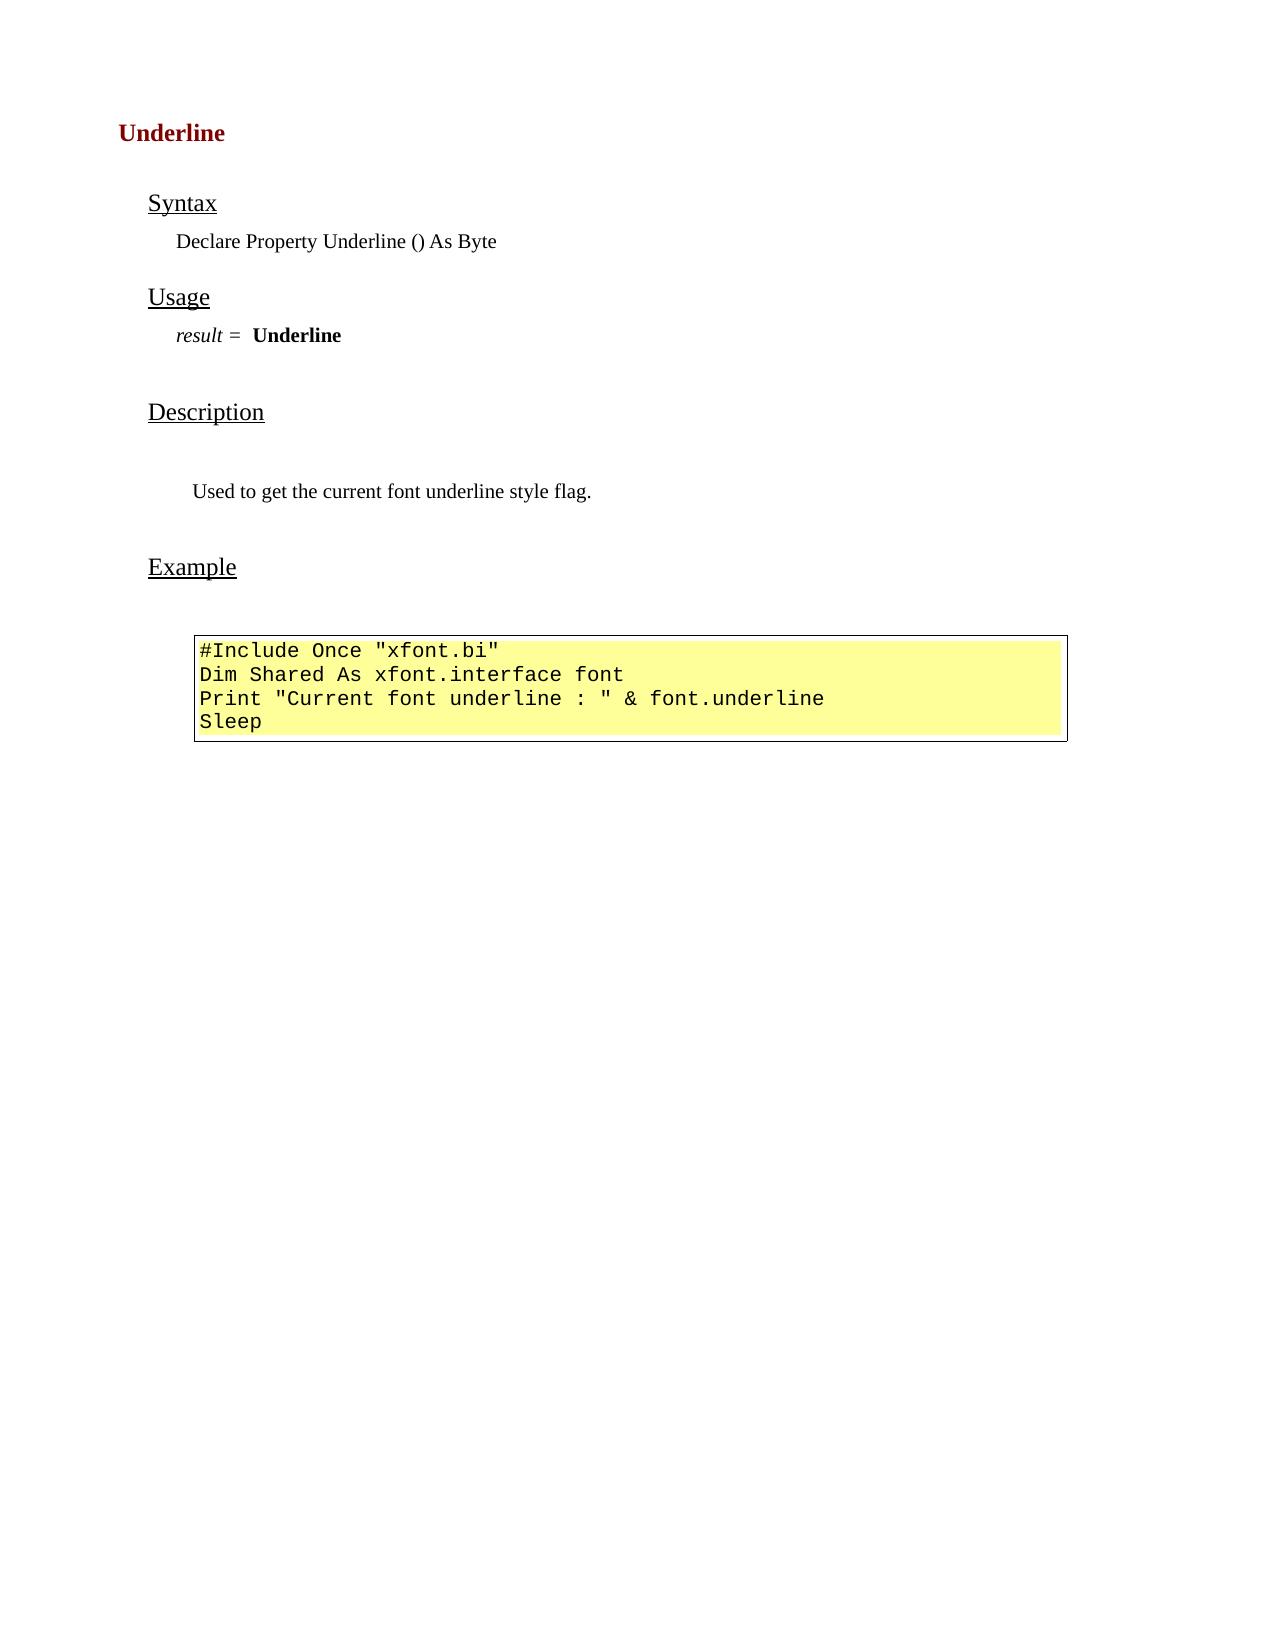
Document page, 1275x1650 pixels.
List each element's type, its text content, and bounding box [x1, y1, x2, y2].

text Description [148, 397, 1157, 425]
table_header #Include Once "xfont.bi" Dim Shared As xfont.interface font Print "Current font underline : " & font.underline Sleep [195, 636, 1067, 741]
text Declare Property Underline () As Byte [176, 229, 1157, 253]
text result = Underline [176, 323, 1157, 347]
text Usage [148, 282, 1157, 311]
text Example [148, 552, 1157, 581]
text Syntax [148, 188, 1157, 217]
text Underline [118, 118, 1157, 147]
text Used to get the current font underline style flag. [118, 479, 1157, 503]
